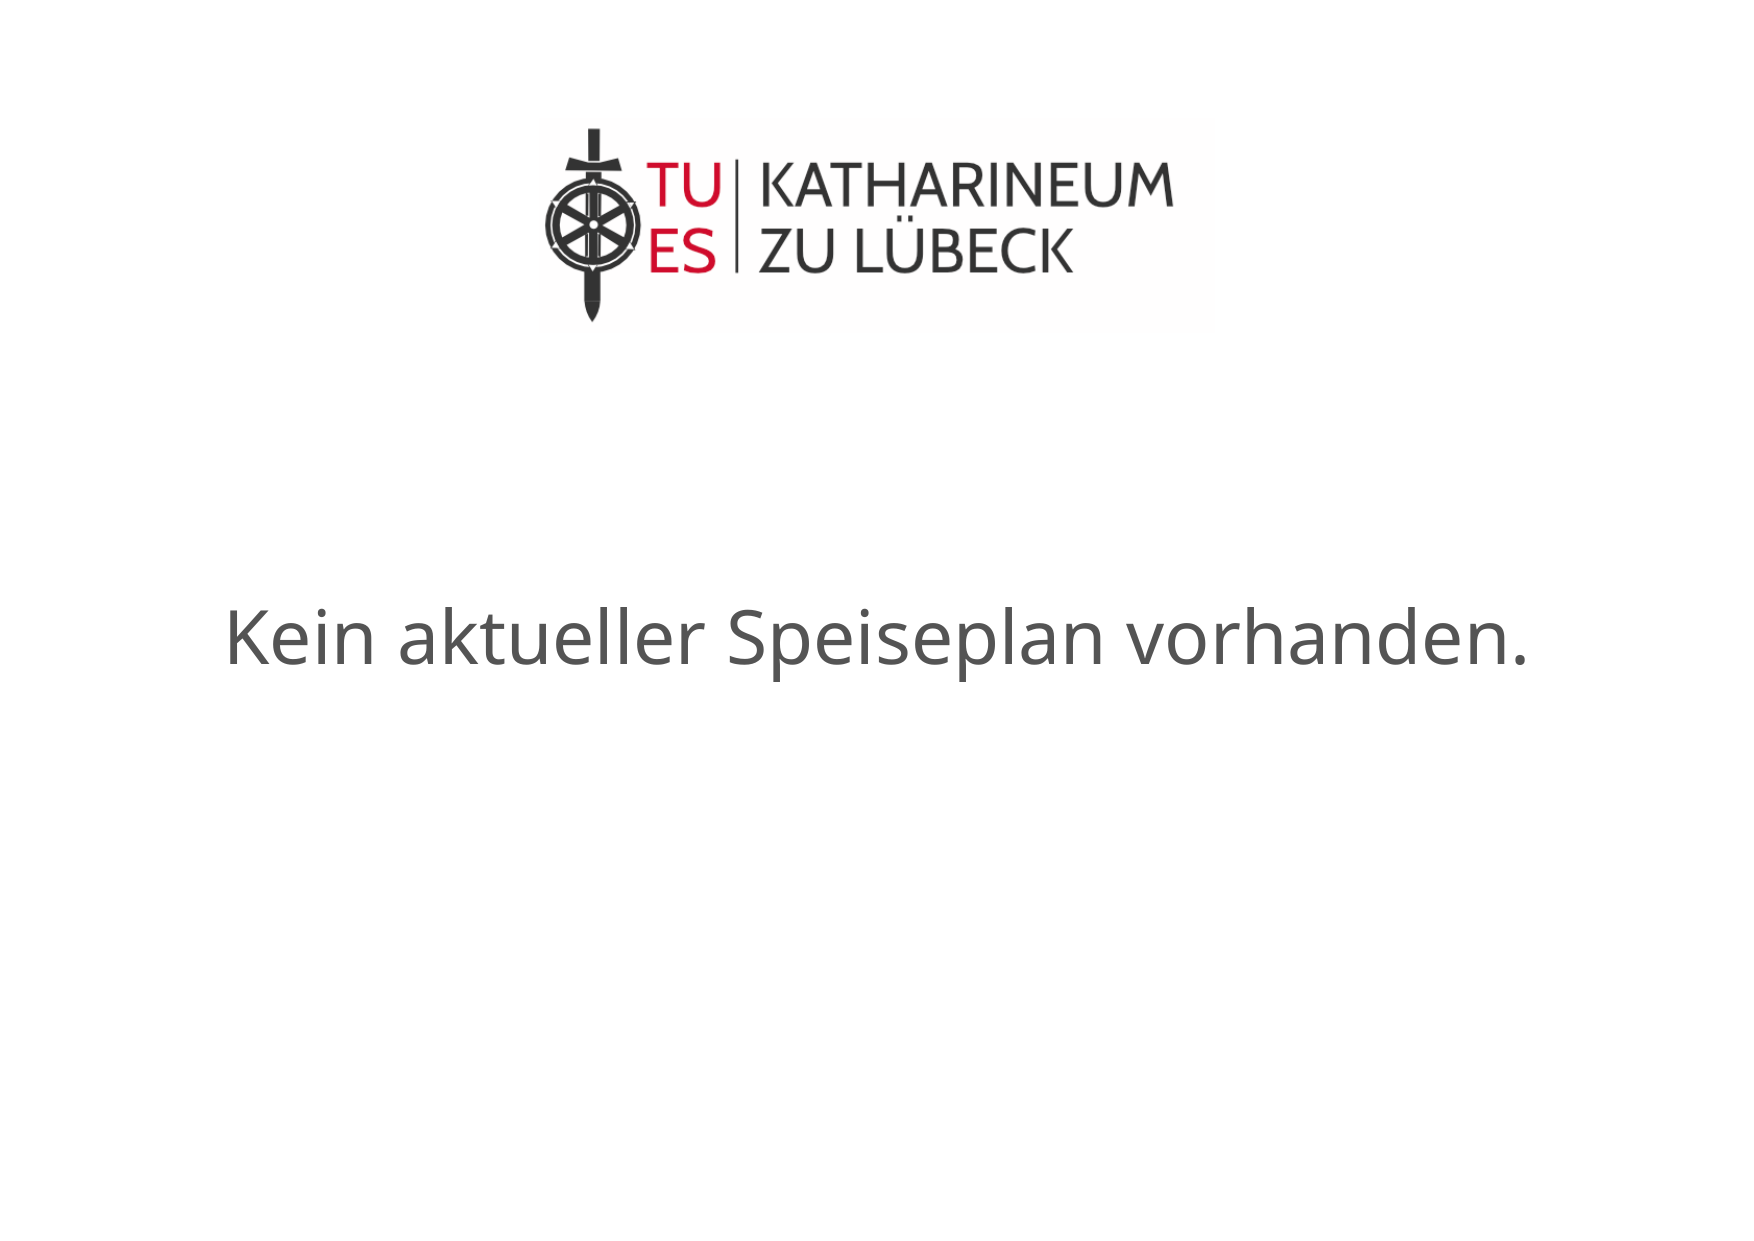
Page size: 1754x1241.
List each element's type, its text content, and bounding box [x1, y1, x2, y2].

picture [538, 118, 1216, 333]
text Kein aktueller Speiseplan vorhanden. [118, 584, 1636, 687]
